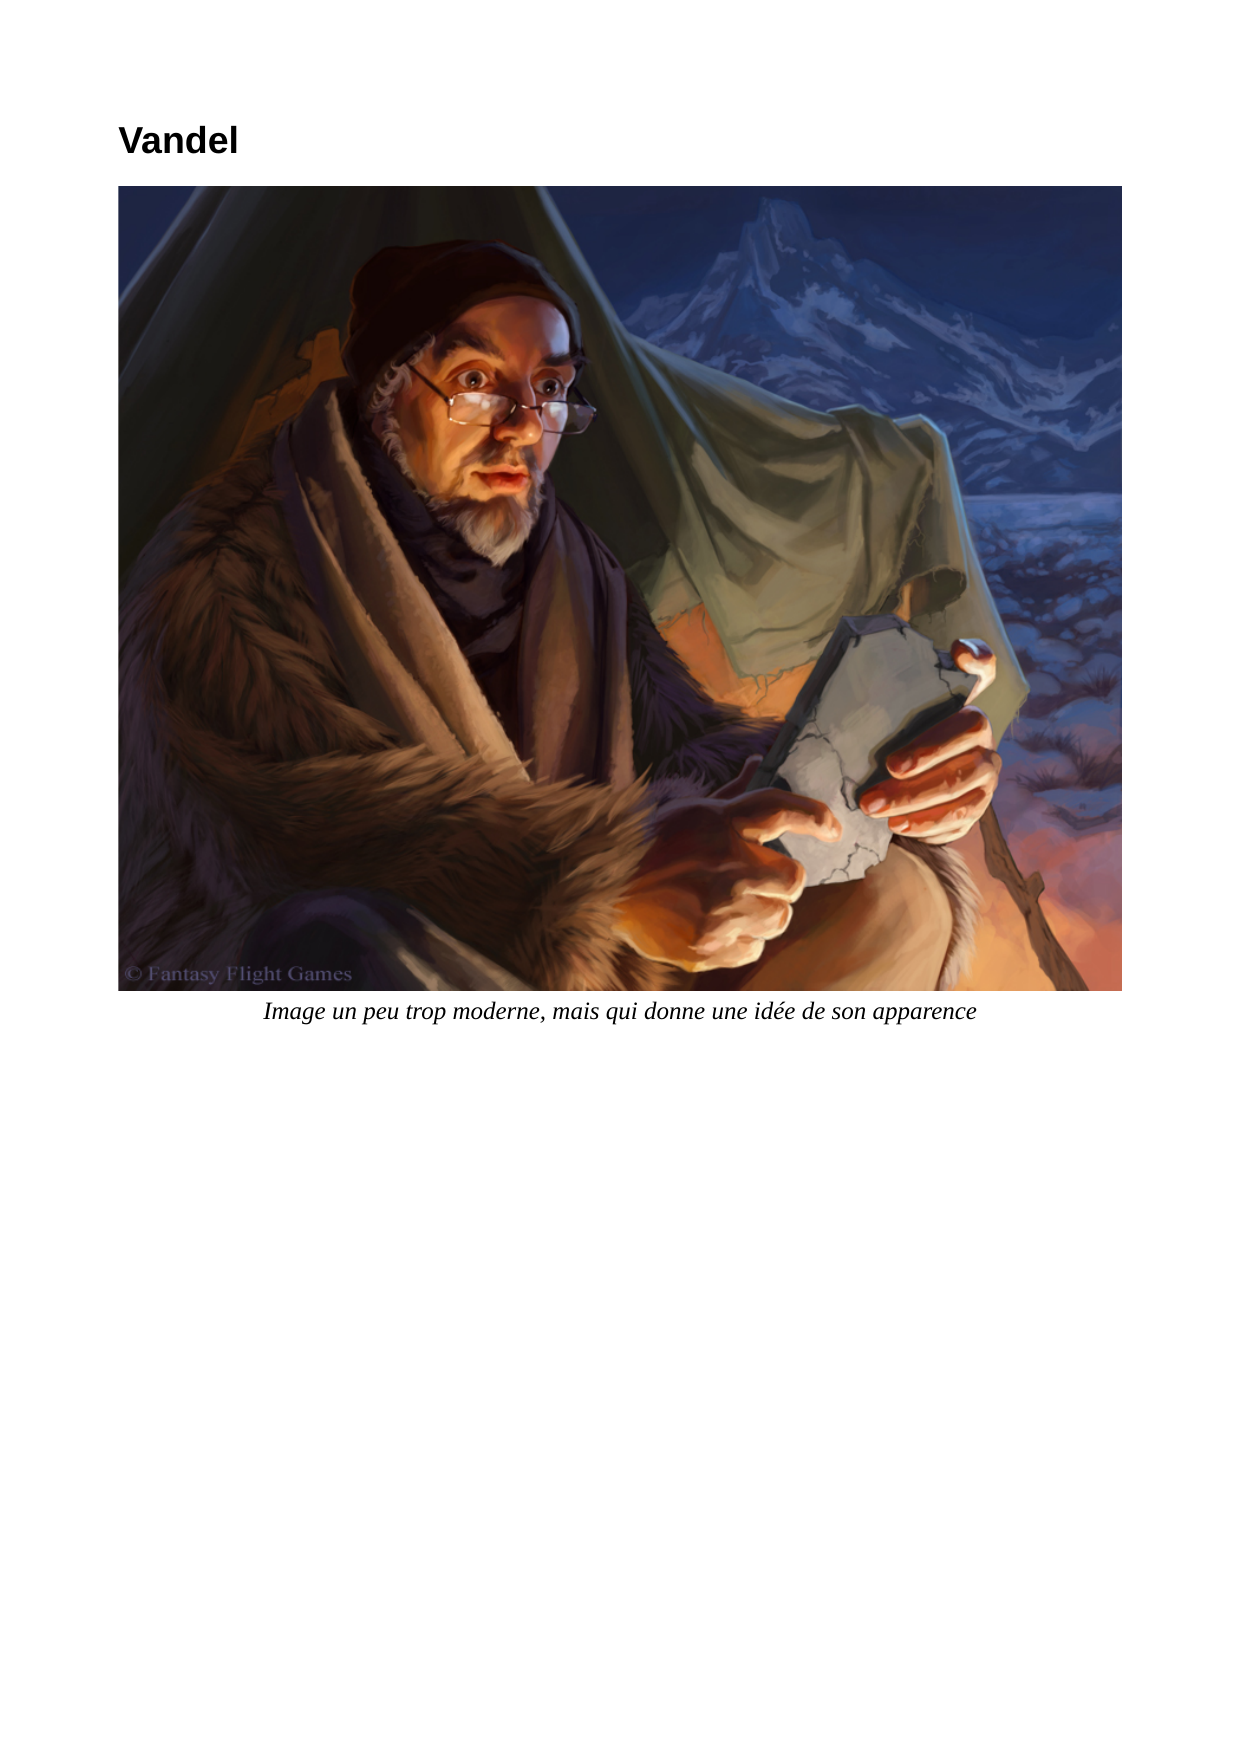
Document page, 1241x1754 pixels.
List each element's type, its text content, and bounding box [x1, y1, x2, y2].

text Image un peu trop moderne, mais qui donne une idée de son apparence [118, 991, 1122, 1025]
picture [118, 186, 1122, 991]
text [118, 174, 1122, 186]
subtitle Vandel [118, 118, 1122, 161]
